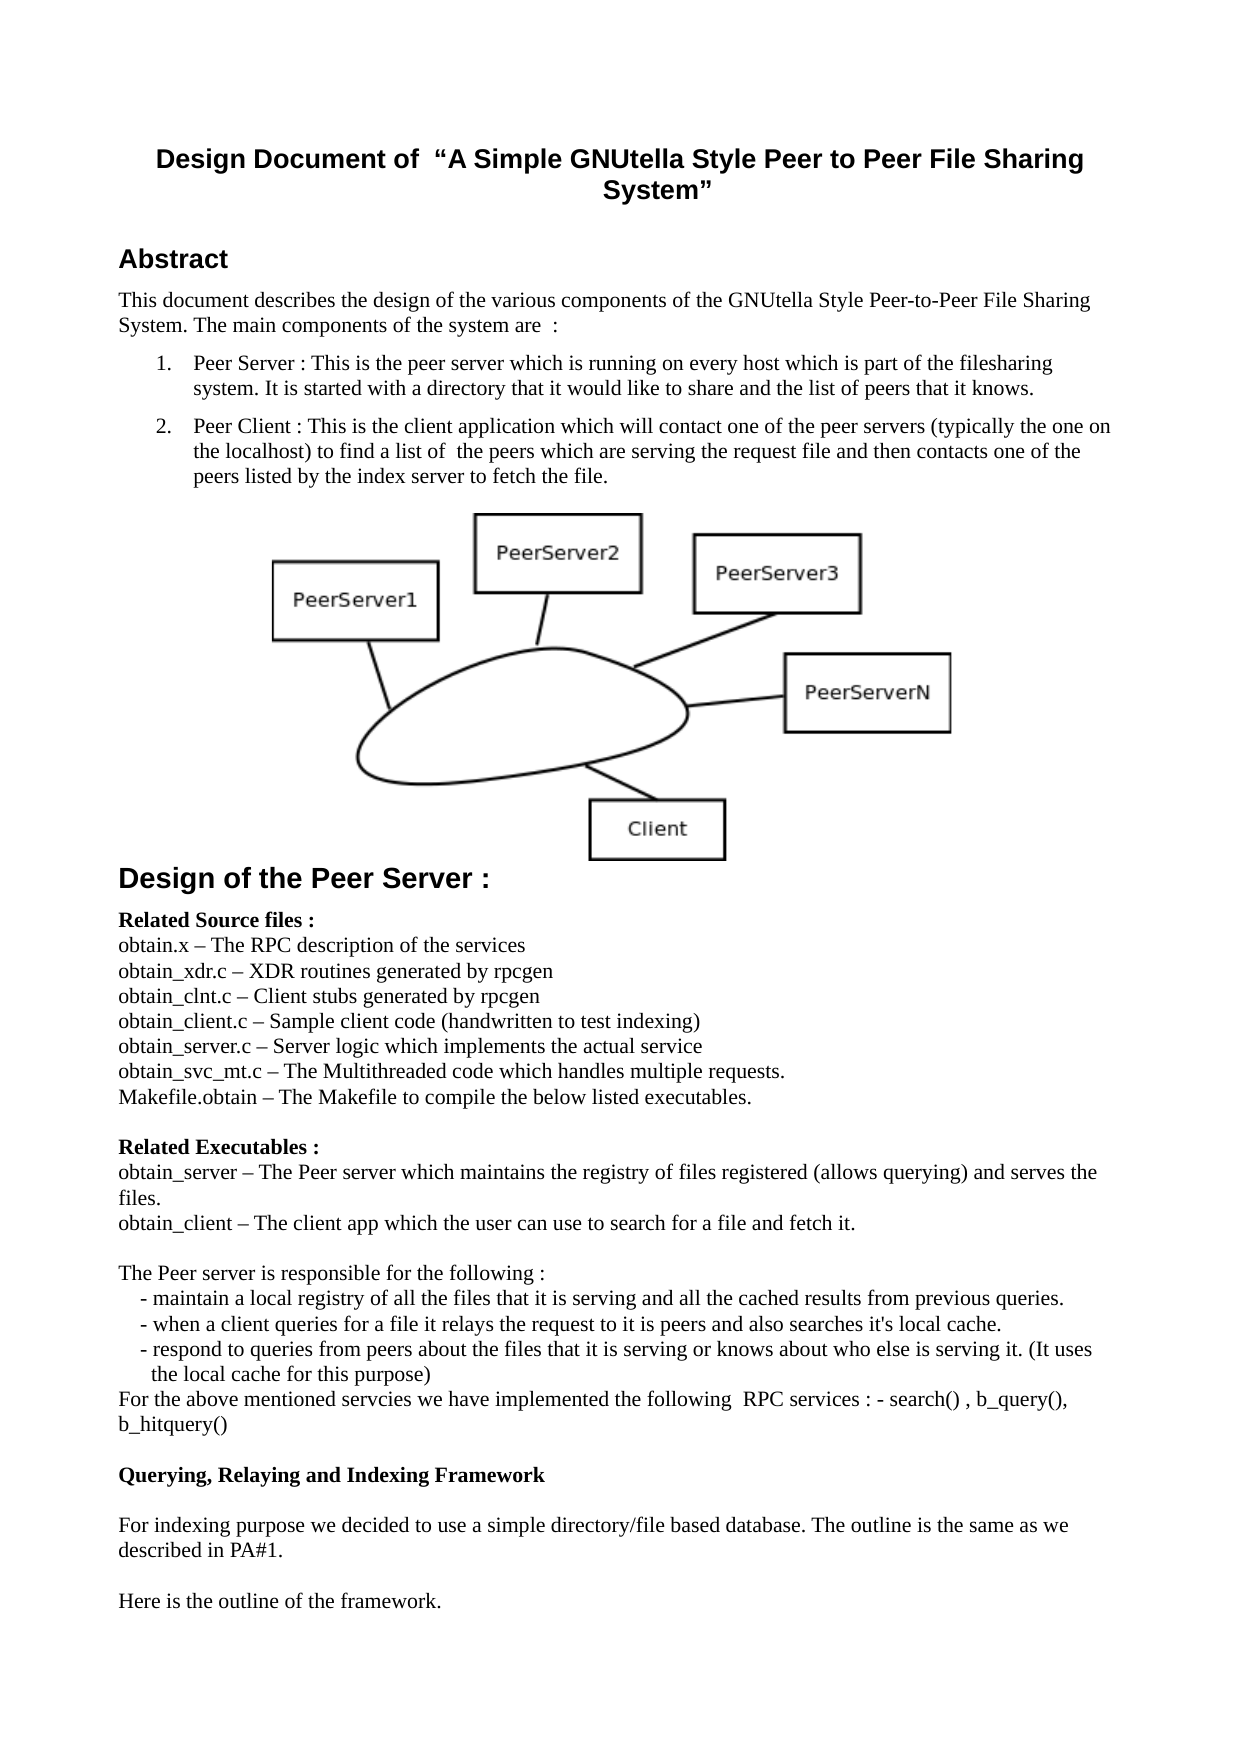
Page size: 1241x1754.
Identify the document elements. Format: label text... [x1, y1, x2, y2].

list Peer Server : This is the peer server which is running on every host which is part of the filesharing system. It is started with a directory that it would like to share and the list of peers that it knows. [156, 350, 1122, 400]
picture [271, 513, 952, 861]
text This document describes the design of the various components of the GNUtella Style Peer-to-Peer File Sharing System. The main components of the system are : [118, 287, 1122, 337]
text - maintain a local registry of all the files that it is serving and all the cached results from previous queries. [118, 1285, 1122, 1311]
text For the above mentioned servcies we have implemented the following RPC services : - search() , b_query(), b_hitquery() [118, 1386, 1122, 1437]
text obtain_client.c – Sample client code (handwritten to test indexing) [118, 1008, 1122, 1033]
subtitle Abstract [118, 243, 1122, 274]
text Related Source files : obtain.x – The RPC description of the services obtain_xdr.c – XDR routines generated by rpcgen [118, 907, 1122, 983]
text - respond to queries from peers about the files that it is serving or knows about who else is serving it. (It uses the local cache for this purpose) [118, 1336, 1122, 1386]
list Peer Client : This is the client application which will contact one of the peer servers (typically the one on the localhost) to find a list of the peers which are serving the request file and then contacts one of the peers listed by the index server to fetch the file. [156, 413, 1122, 488]
text - when a client queries for a file it relays the request to it is peers and also searches it's local cache. [118, 1311, 1122, 1336]
text obtain_clnt.c – Client stubs generated by rpcgen [118, 983, 1122, 1008]
subtitle Design of the Peer Server : [43, 626, 1122, 895]
text obtain_server.c – Server logic which implements the actual service obtain_svc_mt.c – The Multithreaded code which handles multiple requests. Makefile.obtain – The Makefile to compile the below listed executables. Related Executables : obtain_server – The Peer server which maintains the registry of files registered (allows querying) and serves the files. obtain_client – The client app which the user can use to search for a file and fetch it. The Peer server is responsible for the following : [118, 1033, 1122, 1285]
text For indexing purpose we decided to use a simple directory/file based database. The outline is the same as we described in PA#1. Here is the outline of the framework. [118, 1512, 1122, 1613]
text Querying, Relaying and Indexing Framework [118, 1462, 1122, 1487]
subtitle Design Document of “A Simple GNUtella Style Peer to Peer File Sharing System” [118, 143, 1122, 206]
